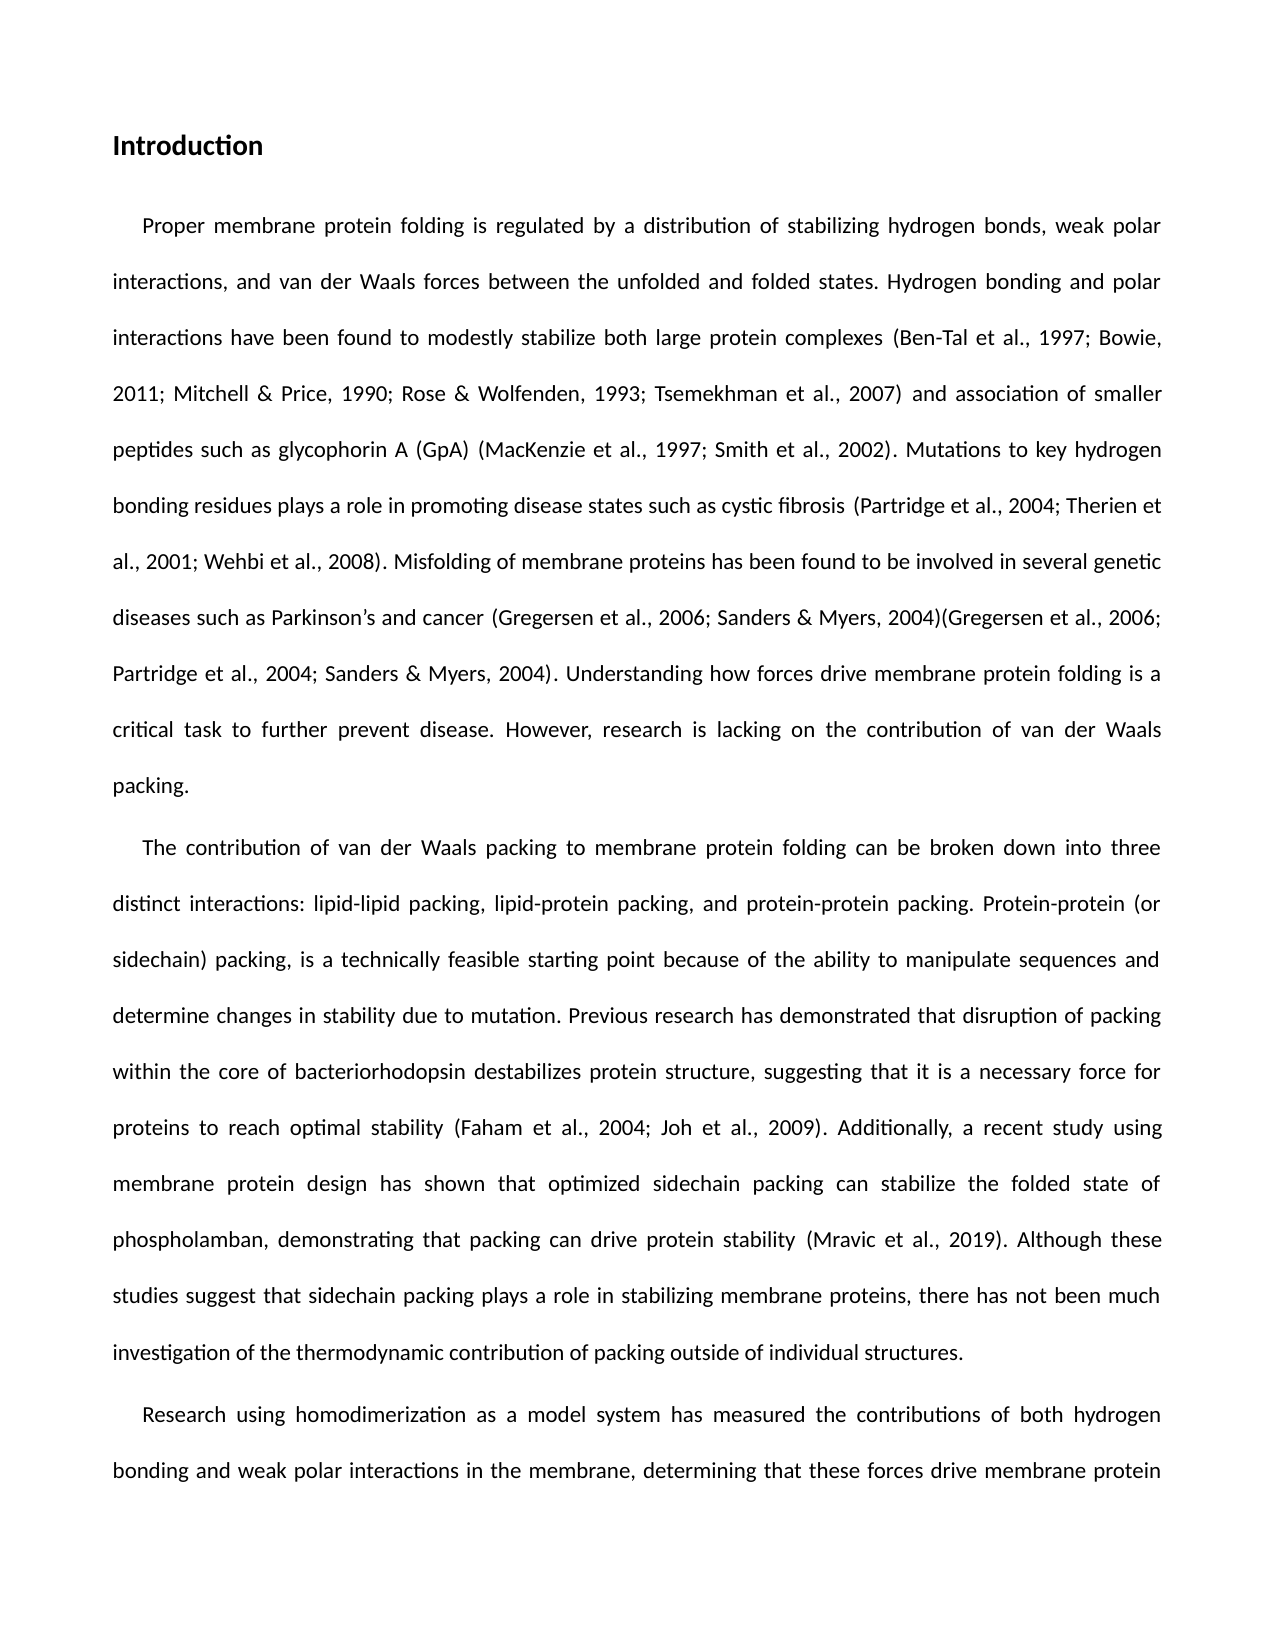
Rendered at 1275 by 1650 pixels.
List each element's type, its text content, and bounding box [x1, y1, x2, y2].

text The contribution of van der Waals packing to membrane protein folding can be broken down into three distinct interactions: lipid-lipid packing, lipid-protein packing, and protein-protein packing. Protein-protein (or sidechain) packing, is a technically feasible starting point because of the ability to manipulate sequences and determine changes in stability due to mutation. Previous research has demonstrated that disruption of packing within the core of bacteriorhodopsin destabilizes protein structure, suggesting that it is a necessary force for proteins to reach optimal stability (Faham et al., 2004; Joh et al., 2009). Additionally, a recent study using membrane protein design has shown that optimized sidechain packing can stabilize the folded state of phospholamban, demonstrating that packing can drive protein stability (Mravic et al., 2019). Although these studies suggest that sidechain packing plays a role in stabilizing membrane proteins, there has not been much investigation of the thermodynamic contribution of packing outside of individual structures. [112, 833, 1162, 1366]
subtitle Introduction [112, 127, 1162, 163]
text Proper membrane protein folding is regulated by a distribution of stabilizing hydrogen bonds, weak polar interactions, and van der Waals forces between the unfolded and folded states. Hydrogen bonding and polar interactions have been found to modestly stabilize both large protein complexes (Ben-Tal et al., 1997; Bowie, 2011; Mitchell & Price, 1990; Rose & Wolfenden, 1993; Tsemekhman et al., 2007) and association of smaller peptides such as glycophorin A (GpA) (MacKenzie et al., 1997; Smith et al., 2002). Mutations to key hydrogen bonding residues plays a role in promoting disease states such as cystic fibrosis (Partridge et al., 2004; Therien et al., 2001; Wehbi et al., 2008). Misfolding of membrane proteins has been found to be involved in several genetic diseases such as Parkinson’s and cancer (Gregersen et al., 2006; Sanders & Myers, 2004)(Gregersen et al., 2006; Partridge et al., 2004; Sanders & Myers, 2004). Understanding how forces drive membrane protein folding is a critical task to further prevent disease. However, research is lacking on the contribution of van der Waals packing. [112, 211, 1162, 799]
text Research using homodimerization as a model system has measured the contributions of both hydrogen bonding and weak polar interactions in the membrane, determining that these forces drive membrane protein [112, 1400, 1162, 1484]
